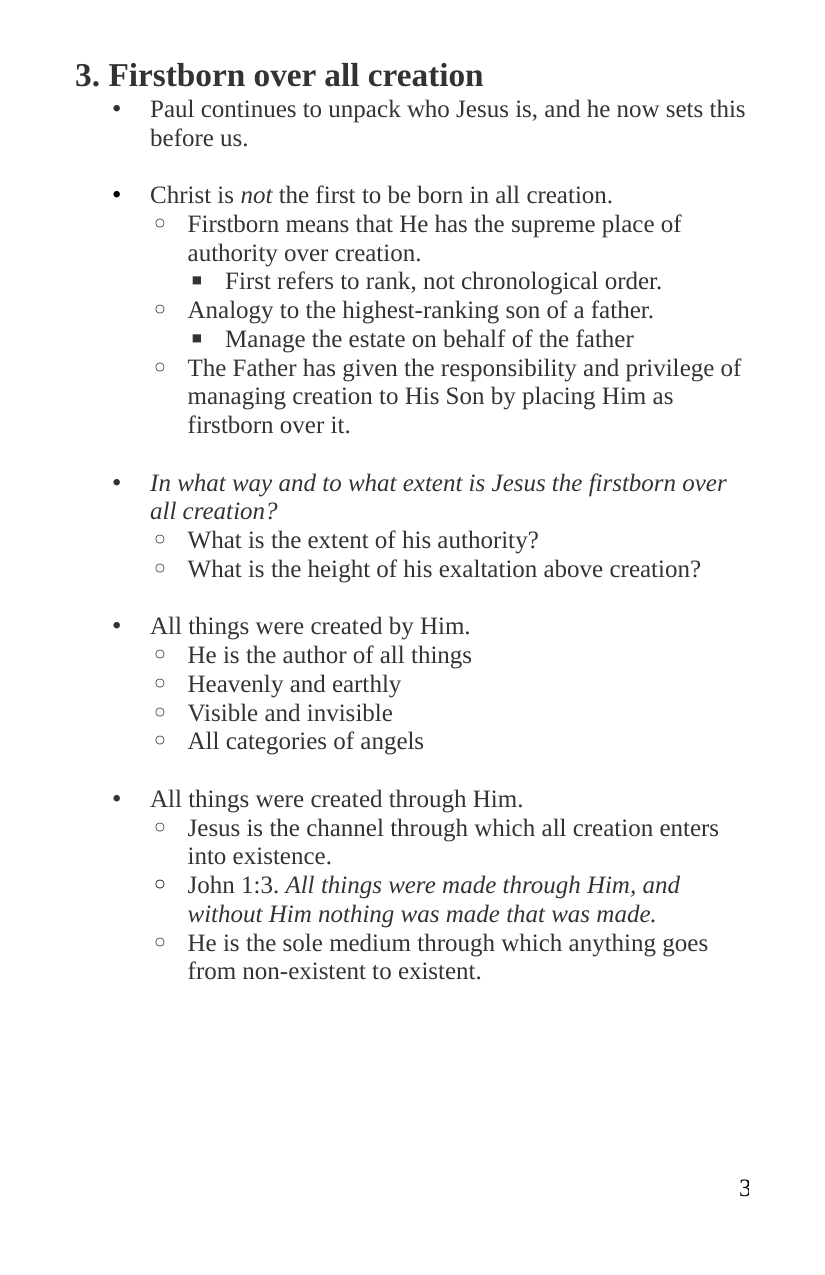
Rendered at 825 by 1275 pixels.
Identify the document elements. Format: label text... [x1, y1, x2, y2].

list He is the author of all things [150, 640, 750, 669]
list Firstborn means that He has the supreme place of authority over creation. [150, 209, 750, 266]
list All things were created by Him. [112, 611, 750, 640]
list What is the height of his exaltation above creation? [150, 554, 750, 583]
list Manage the estate on behalf of the father [187, 324, 750, 353]
list Visible and invisible [150, 698, 750, 726]
text 3. Firstborn over all creation [75, 56, 750, 94]
list In what way and to what extent is Jesus the firstborn over all creation? [112, 468, 750, 525]
list First refers to rank, not chronological order. [187, 266, 750, 295]
list All categories of angels [150, 726, 750, 755]
list Jesus is the channel through which all creation enters into existence. [150, 813, 750, 870]
list The Father has given the responsibility and privilege of managing creation to His Son by placing Him as firstborn over it. [150, 353, 750, 439]
list What is the extent of his authority? [150, 525, 750, 554]
list He is the sole medium through which anything goes from non-existent to existent. [150, 928, 750, 985]
list John 1:3. All things were made through Him, and without Him nothing was made that was made. [150, 870, 750, 928]
list All things were created through Him. [112, 784, 750, 813]
list Paul continues to unpack who Jesus is, and he now sets this before us. [112, 94, 750, 151]
list Heavenly and earthly [150, 669, 750, 698]
list Christ is not the first to be born in all creation. [112, 180, 750, 209]
list Analogy to the highest-ranking son of a father. [150, 295, 750, 324]
